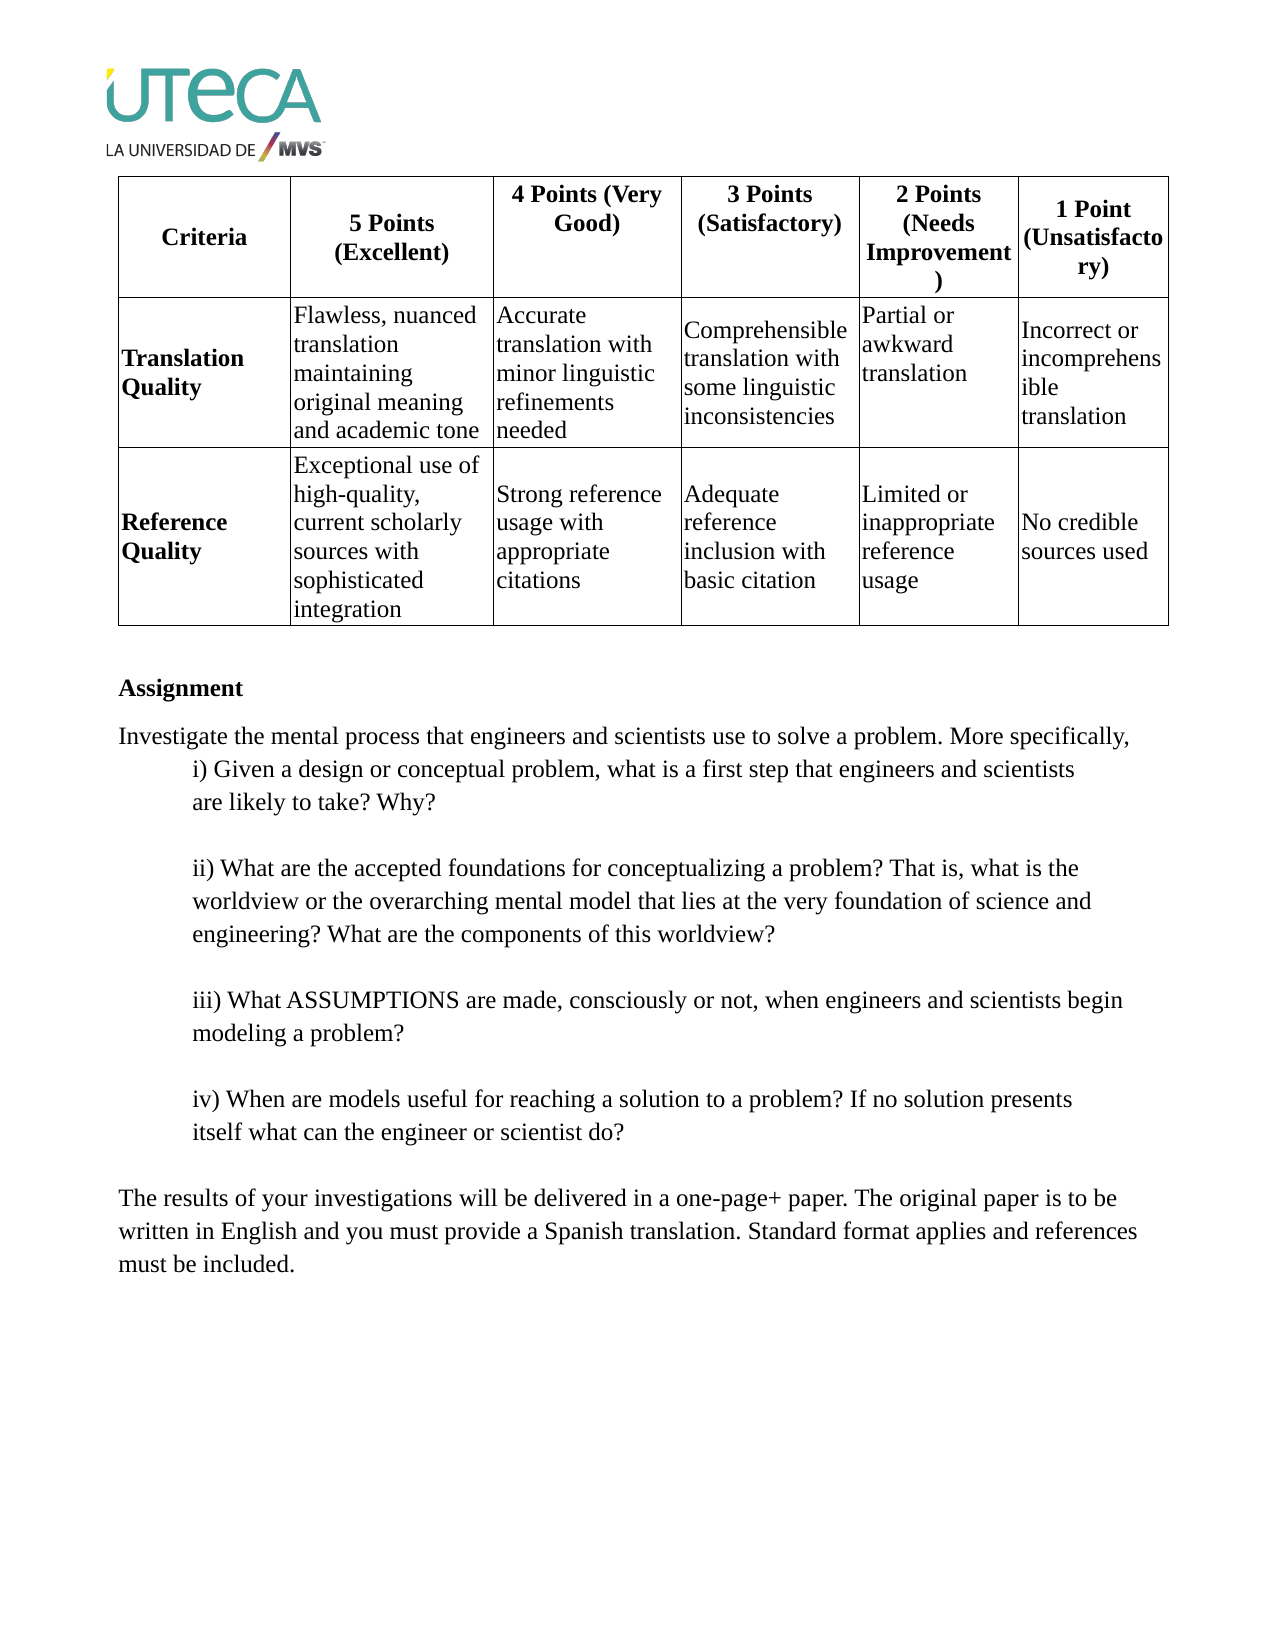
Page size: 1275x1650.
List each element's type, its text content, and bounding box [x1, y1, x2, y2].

table_header 3 Points (Satisfactory) [682, 177, 859, 297]
text i) Given a design or conceptual problem, what is a first step that engineers and scientists [118, 754, 1157, 782]
table_cell Flawless, nuanced translation maintaining original meaning and academic tone [291, 298, 493, 447]
text iii) What ASSUMPTIONS are made, consciously or not, when engineers and scientists begin [118, 985, 1157, 1014]
table_cell Comprehensible translation with some linguistic inconsistencies [682, 298, 859, 447]
text Investigate the mental process that engineers and scientists use to solve a problem. More specifically, [118, 721, 1157, 749]
table_cell No credible sources used [1019, 448, 1168, 625]
table_cell Translation Quality [119, 298, 290, 447]
text worldview or the overarching mental model that lies at the very foundation of science and [118, 886, 1157, 914]
table_header 2 Points (Needs Improvement) [860, 177, 1018, 297]
table_cell Strong reference usage with appropriate citations [494, 448, 681, 625]
table_cell Accurate translation with minor linguistic refinements needed [494, 298, 681, 447]
table_cell Partial or awkward translation [860, 298, 1018, 447]
text Assignment [118, 673, 1157, 702]
table_cell Limited or inappropriate reference usage [860, 448, 1018, 625]
table_header 4 Points (Very Good) [494, 177, 681, 297]
table_header Criteria [119, 177, 290, 297]
table_header 1 Point (Unsatisfactory) [1019, 177, 1168, 297]
picture [104, 64, 328, 166]
text ii) What are the accepted foundations for conceptualizing a problem? That is, what is the [118, 853, 1157, 882]
table_cell Adequate reference inclusion with basic citation [682, 448, 859, 625]
table_cell Incorrect or incomprehensible translation [1019, 298, 1168, 447]
text are likely to take? Why? [118, 787, 1157, 816]
table_header 5 Points (Excellent) [291, 177, 493, 297]
text iv) When are models useful for reaching a solution to a problem? If no solution presents [118, 1084, 1157, 1113]
text modeling a problem? [118, 1018, 1157, 1047]
text engineering? What are the components of this worldview? [118, 919, 1157, 948]
text itself what can the engineer or scientist do? [118, 1117, 1157, 1146]
table_cell Exceptional use of high-quality, current scholarly sources with sophisticated integration [291, 448, 493, 625]
text The results of your investigations will be delivered in a one-page+ paper. The original paper is to be written in English and you must provide a Spanish translation. Standard format applies and references must be included. [118, 1183, 1157, 1278]
table_cell Reference Quality [119, 448, 290, 625]
